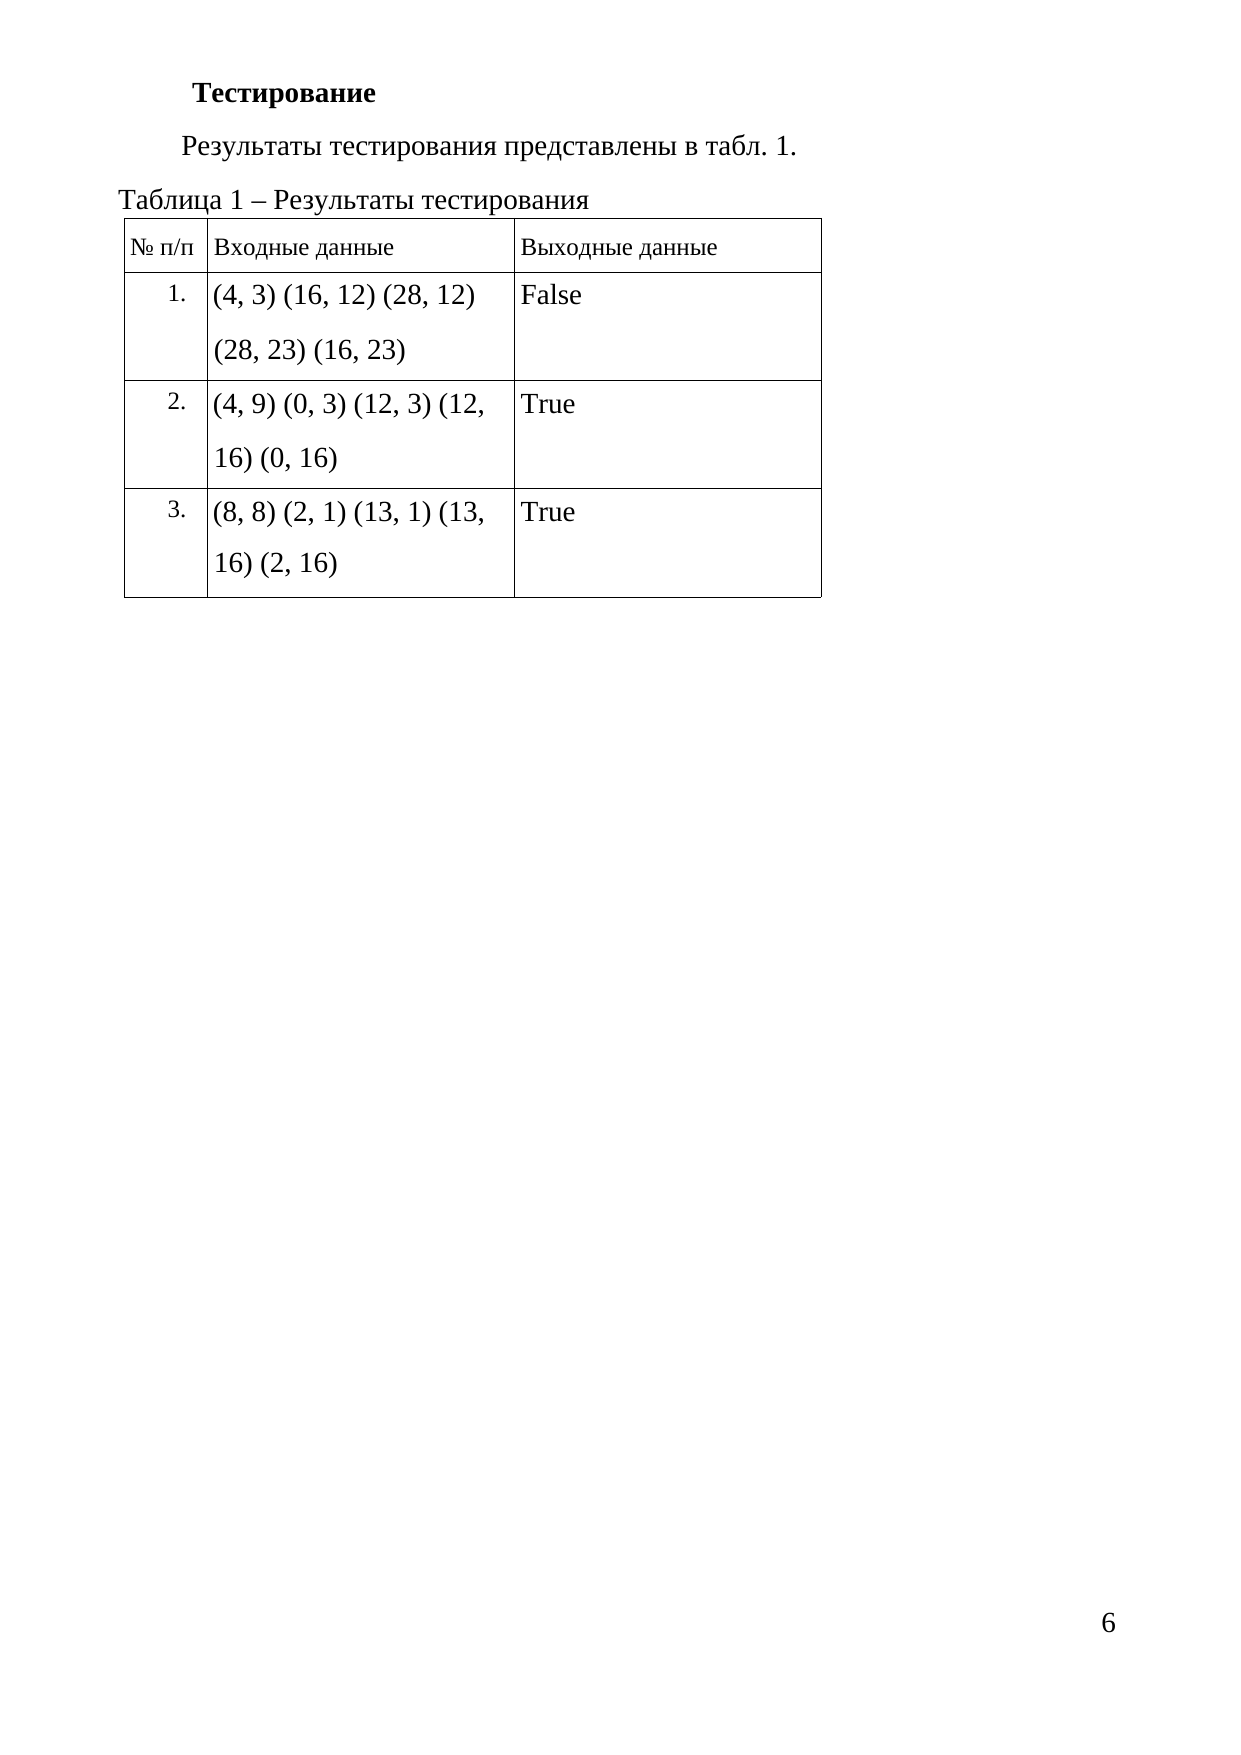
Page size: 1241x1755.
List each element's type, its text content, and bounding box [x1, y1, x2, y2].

text Таблица 1 – Результаты тестирования [118, 182, 1124, 216]
table_cell (4, 3) (16, 12) (28, 12) (28, 23) (16, 23) [208, 273, 514, 380]
table_cell 2. [125, 381, 207, 488]
table_cell 1. [125, 273, 207, 380]
text Результаты тестирования представлены в табл. 1. [118, 128, 804, 162]
table_header Выходные данные [515, 219, 821, 271]
table_header № п/п [125, 219, 207, 271]
subtitle Тестирование [192, 75, 1132, 108]
table_cell (8, 8) (2, 1) (13, 1) (13, 16) (2, 16) [208, 489, 514, 597]
table_cell (4, 9) (0, 3) (12, 3) (12, 16) (0, 16) [208, 381, 514, 488]
table_cell True [515, 381, 821, 488]
table_cell False [515, 273, 821, 380]
table_header Входные данные [208, 219, 514, 271]
table_cell True [515, 489, 821, 597]
table_cell 3. [125, 489, 207, 597]
